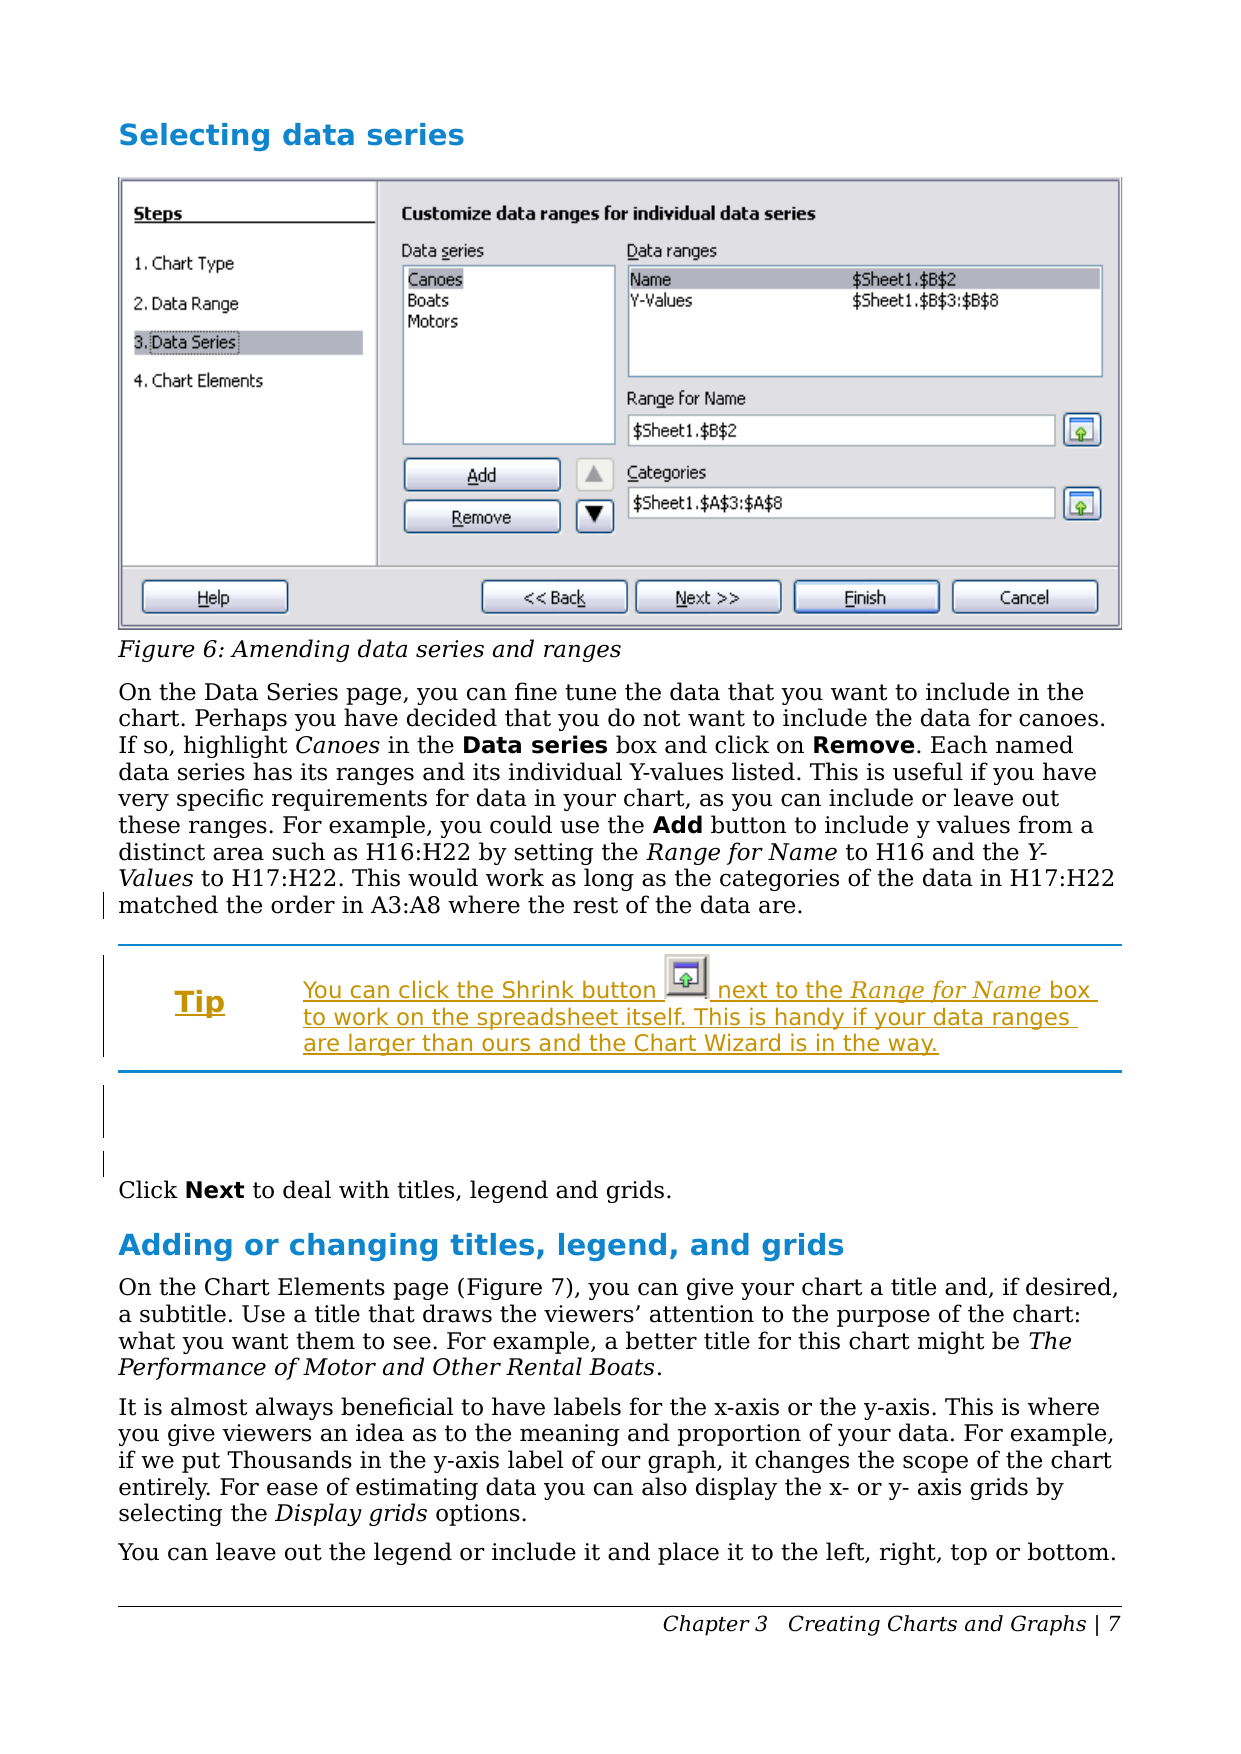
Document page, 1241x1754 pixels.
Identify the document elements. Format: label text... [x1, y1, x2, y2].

text Click Next to deal with titles, legend and grids. [118, 1177, 1122, 1204]
subtitle Selecting data series [118, 118, 1122, 152]
text On the Data Series page, you can fine tune the data that you want to include in the chart. Perhaps you have decided that you do not want to include the data for canoes. If so, highlight Canoes in the Data series box and click on Remove. Each named data series has its ranges and its individual Y-values listed. This is useful if you have very specific requirements for data in your chart, as you can include or leave out these ranges. For example, you could use the Add button to include y values from a distinct area such as H16:H22 by setting the Range for Name to H16 and the Y-Values to H17:H22. This would work as long as the categories of the data in H17:H22 matched the order in A3:A8 where the rest of the data are. [118, 679, 1122, 919]
text It is almost always beneficial to have labels for the x-axis or the y-axis. This is where you give viewers an idea as to the meaning and proportion of your data. For example, if we put Thousands in the y-axis label of our graph, it changes the scope of the chart entirely. For ease of estimating data you can also display the x- or y- axis grids by selecting the Display grids options. [118, 1394, 1122, 1527]
picture [664, 954, 710, 999]
text On the Chart Elements page (Figure 7), you can give your chart a title and, if desired, a subtitle. Use a title that draws the viewers’ attention to the purpose of the chart: what you want them to see. For example, a better title for this chart might be The Performance of Motor and Other Rental Boats. [118, 1274, 1122, 1381]
table_header Tip [118, 946, 281, 1070]
text You can leave out the legend or include it and place it to the left, right, top or bottom. [118, 1539, 1122, 1566]
text Figure 6: Amending data series and ranges [118, 636, 1122, 663]
subtitle Adding or changing titles, legend, and grids [118, 1228, 1122, 1262]
picture [118, 177, 1123, 630]
table_header You can click the Shrink button next to the Range for Name box to work on the spreadsheet itself. This is handy if your data ranges are larger than ours and the Chart Wizard is in the way. [281, 946, 1122, 1070]
